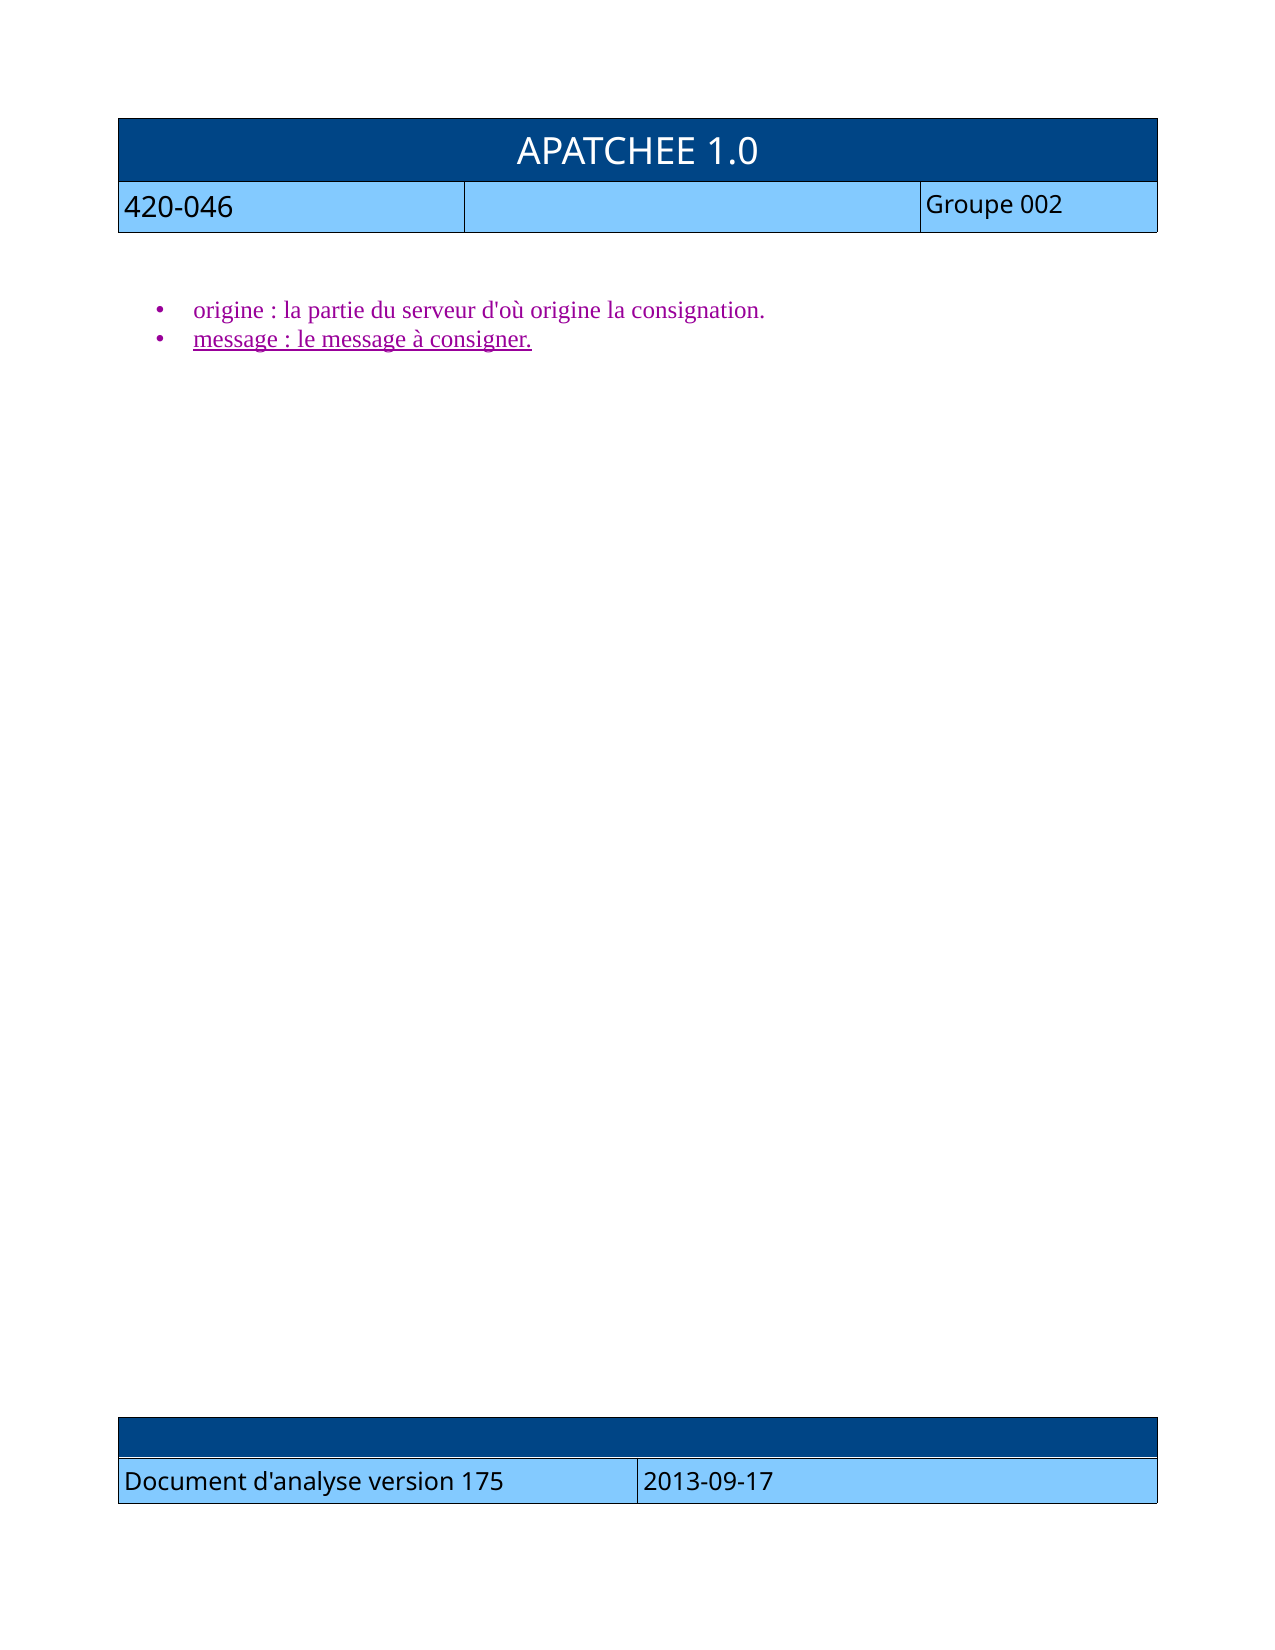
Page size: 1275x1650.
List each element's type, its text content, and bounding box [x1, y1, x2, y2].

list origine : la partie du serveur d'où origine la consignation. [156, 296, 1157, 324]
